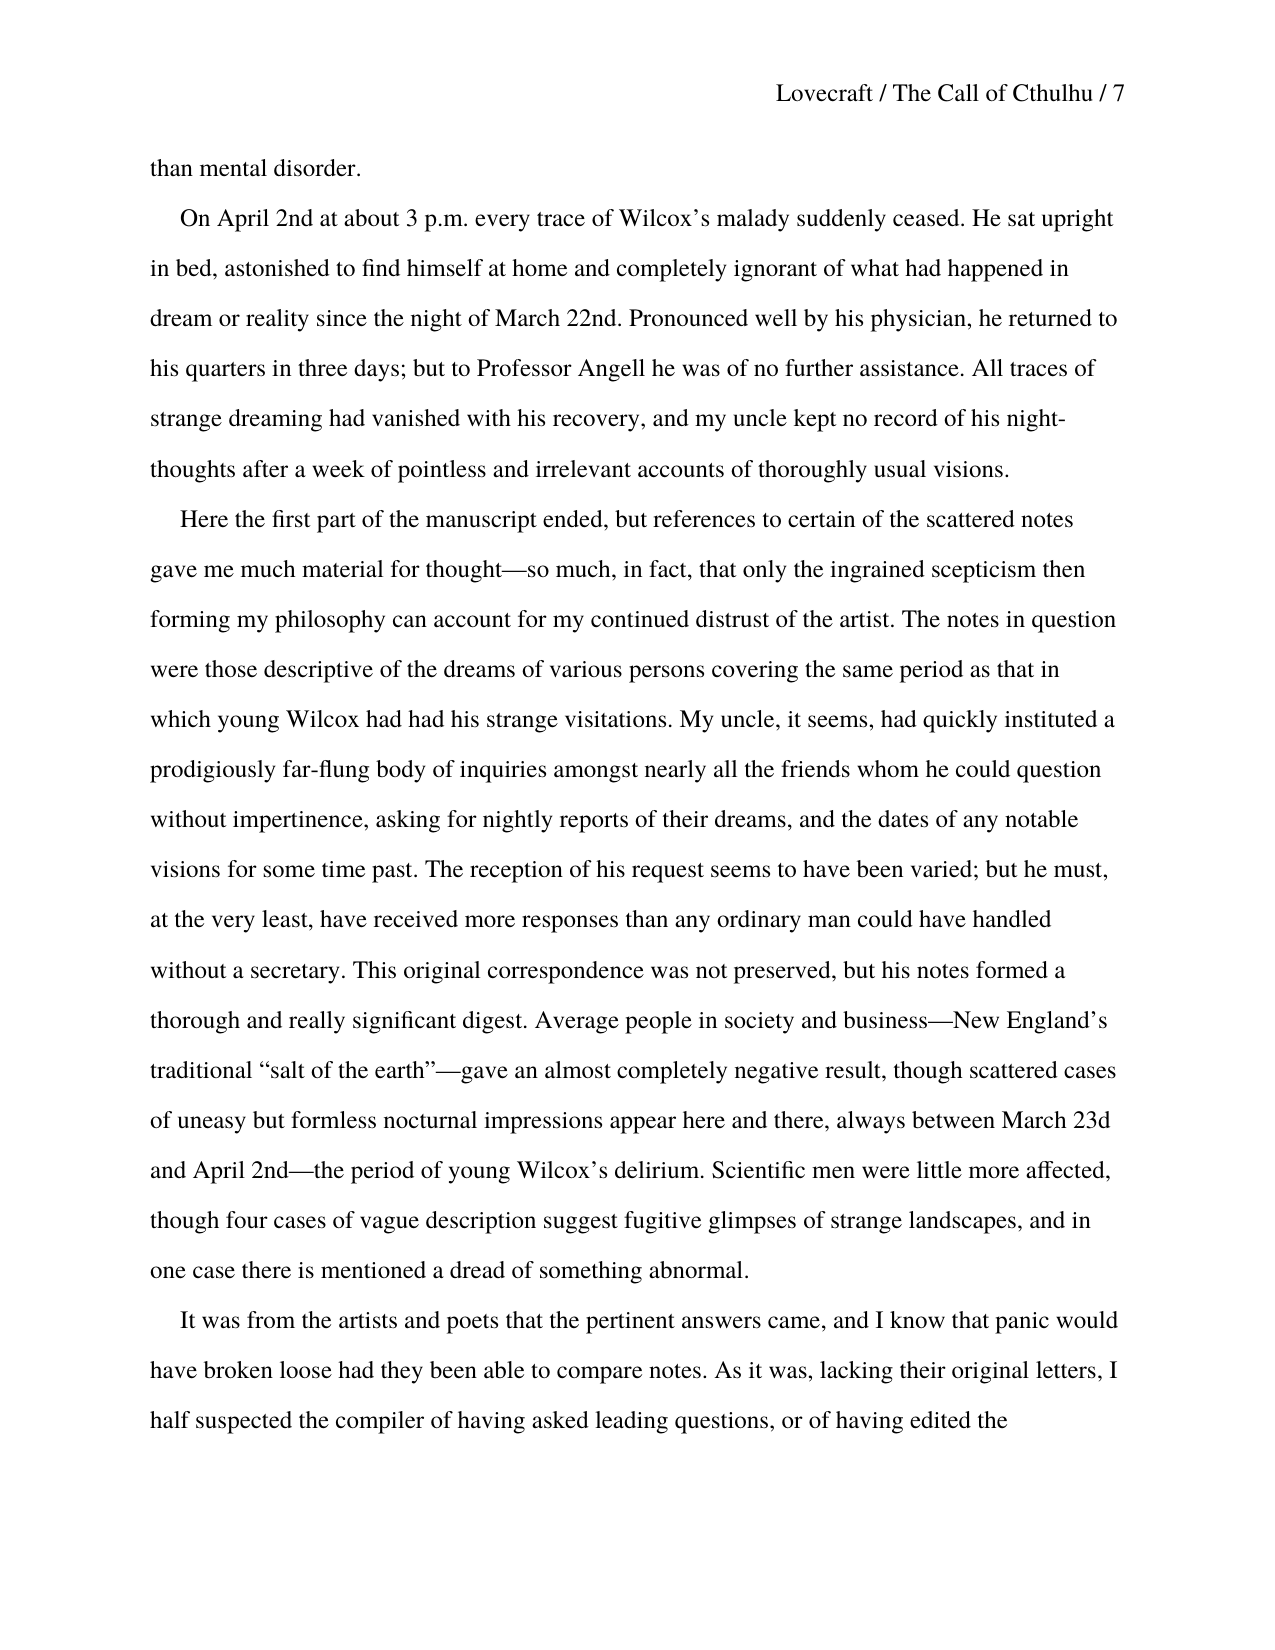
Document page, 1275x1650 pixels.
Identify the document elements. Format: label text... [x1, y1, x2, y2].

text On April 2nd at about 3 p.m. every trace of Wilcox’s malady suddenly ceased. He sat upright in bed, astonished to find himself at home and completely ignorant of what had happened in dream or reality since the night of March 22nd. Pronounced well by his physician, he returned to his quarters in three days; but to Professor Angell he was of no further assistance. All traces of strange dreaming had vanished with his recovery, and my uncle kept no record of his night-thoughts after a week of pointless and irrelevant accounts of thoroughly usual visions. [150, 200, 1125, 484]
text than mental disorder. [150, 150, 1125, 183]
text It was from the artists and poets that the pertinent answers came, and I know that panic would have broken loose had they been able to compare notes. As it was, lacking their original letters, I half suspected the compiler of having asked leading questions, or of having edited the [150, 1302, 1125, 1436]
text Here the first part of the manuscript ended, but references to certain of the scattered notes gave me much material for thought—so much, in fact, that only the ingrained scepticism then forming my philosophy can account for my continued distrust of the artist. The notes in question were those descriptive of the dreams of various persons covering the same period as that in which young Wilcox had had his strange visitations. My uncle, it seems, had quickly instituted a prodigiously far-flung body of inquiries amongst nearly all the friends whom he could question without impertinence, asking for nightly reports of their dreams, and the dates of any notable visions for some time past. The reception of his request seems to have been varied; but he must, at the very least, have received more responses than any ordinary man could have handled without a secretary. This original correspondence was not preserved, but his notes formed a thorough and really significant digest. Average people in society and business—New England’s traditional “salt of the earth”—gave an almost completely negative result, though scattered cases of uneasy but formless nocturnal impressions appear here and there, always between March 23d and April 2nd—the period of young Wilcox’s delirium. Scientific men were little more affected, though four cases of vague description suggest fugitive glimpses of strange landscapes, and in one case there is mentioned a dread of something abnormal. [150, 501, 1125, 1286]
